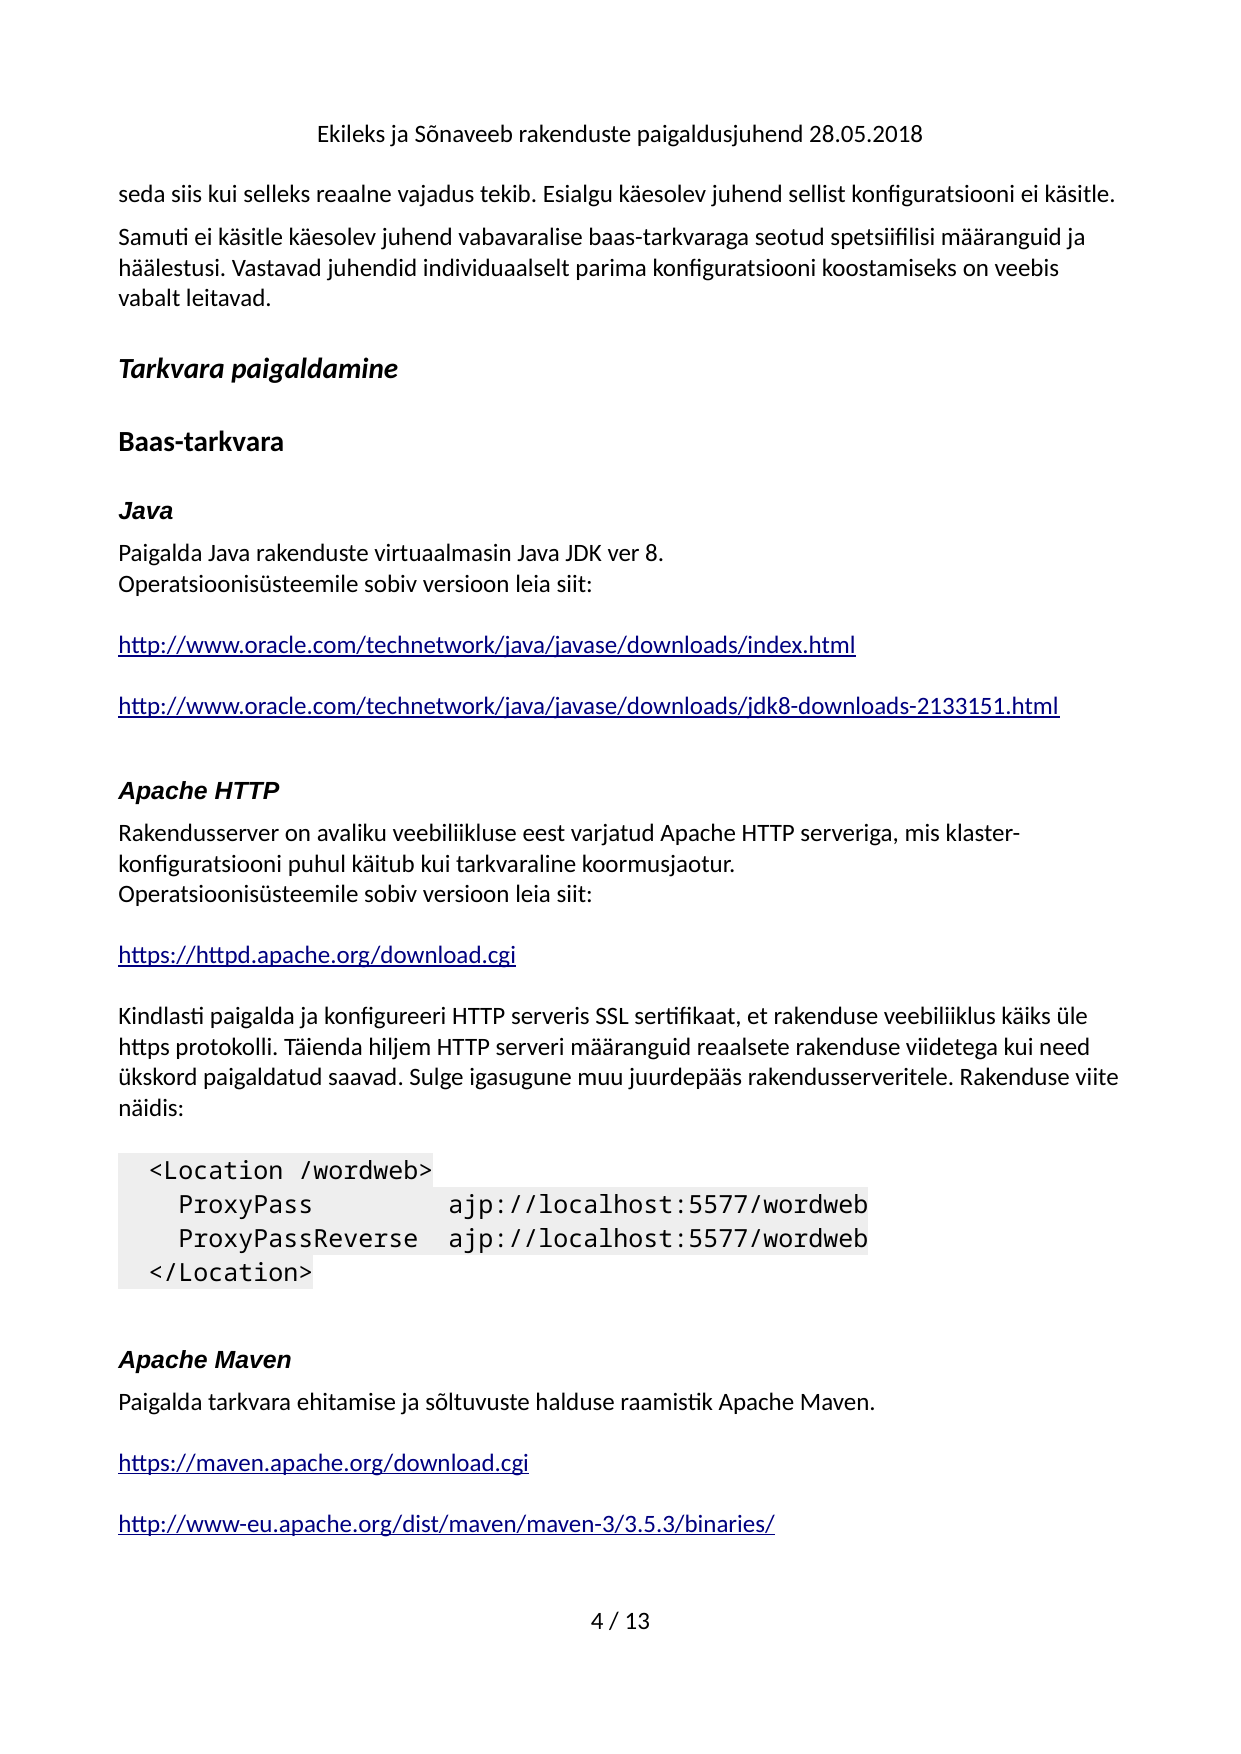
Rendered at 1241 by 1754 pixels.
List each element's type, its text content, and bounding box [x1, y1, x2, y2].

text seda siis kui selleks reaalne vajadus tekib. Esialgu käesolev juhend sellist konfiguratsiooni ei käsitle. [118, 178, 1122, 209]
text http://www.oracle.com/technetwork/java/javase/downloads/jdk8-downloads-2133151.html [118, 690, 1122, 721]
text </Location> [118, 1255, 1122, 1289]
subtitle Java [118, 496, 1122, 525]
text https://maven.apache.org/download.cgi [118, 1447, 1122, 1477]
text Samuti ei käsitle käesolev juhend vabavaralise baas-tarkvaraga seotud spetsiifilisi määranguid ja häälestusi. Vastavad juhendid individuaalselt parima konfiguratsiooni koostamiseks on veebis vabalt leitavad. [118, 221, 1122, 313]
text <Location /wordweb> [118, 1153, 1122, 1187]
text https://httpd.apache.org/download.cgi [118, 939, 1122, 970]
text ProxyPass ajp://localhost:5577/wordweb [118, 1187, 1122, 1221]
subtitle Apache HTTP [118, 776, 1122, 805]
subtitle Baas-tarkvara [118, 423, 1122, 459]
text Operatsioonisüsteemile sobiv versioon leia siit: [118, 568, 1122, 598]
text Paigalda Java rakenduste virtuaalmasin Java JDK ver 8. [118, 537, 1122, 568]
text Paigalda tarkvara ehitamise ja sõltuvuste halduse raamistik Apache Maven. [118, 1386, 1122, 1416]
text Operatsioonisüsteemile sobiv versioon leia siit: [118, 878, 1122, 909]
text Rakendusserver on avaliku veebiliikluse eest varjatud Apache HTTP serveriga, mis klaster-konfiguratsiooni puhul käitub kui tarkvaraline koormusjaotur. [118, 817, 1122, 878]
text http://www-eu.apache.org/dist/maven/maven-3/3.5.3/binaries/ [118, 1508, 1122, 1538]
text ProxyPassReverse ajp://localhost:5577/wordweb [118, 1221, 1122, 1255]
text http://www.oracle.com/technetwork/java/javase/downloads/index.html [118, 629, 1122, 659]
subtitle Apache Maven [118, 1345, 1122, 1373]
subtitle Tarkvara paigaldamine [118, 350, 1122, 386]
text Kindlasti paigalda ja konfigureeri HTTP serveris SSL sertifikaat, et rakenduse veebiliiklus käiks üle https protokolli. Täienda hiljem HTTP serveri määranguid reaalsete rakenduse viidetega kui need ükskord paigaldatud saavad. Sulge igasugune muu juurdepääs rakendusserveritele. Rakenduse viite näidis: [118, 1000, 1122, 1122]
